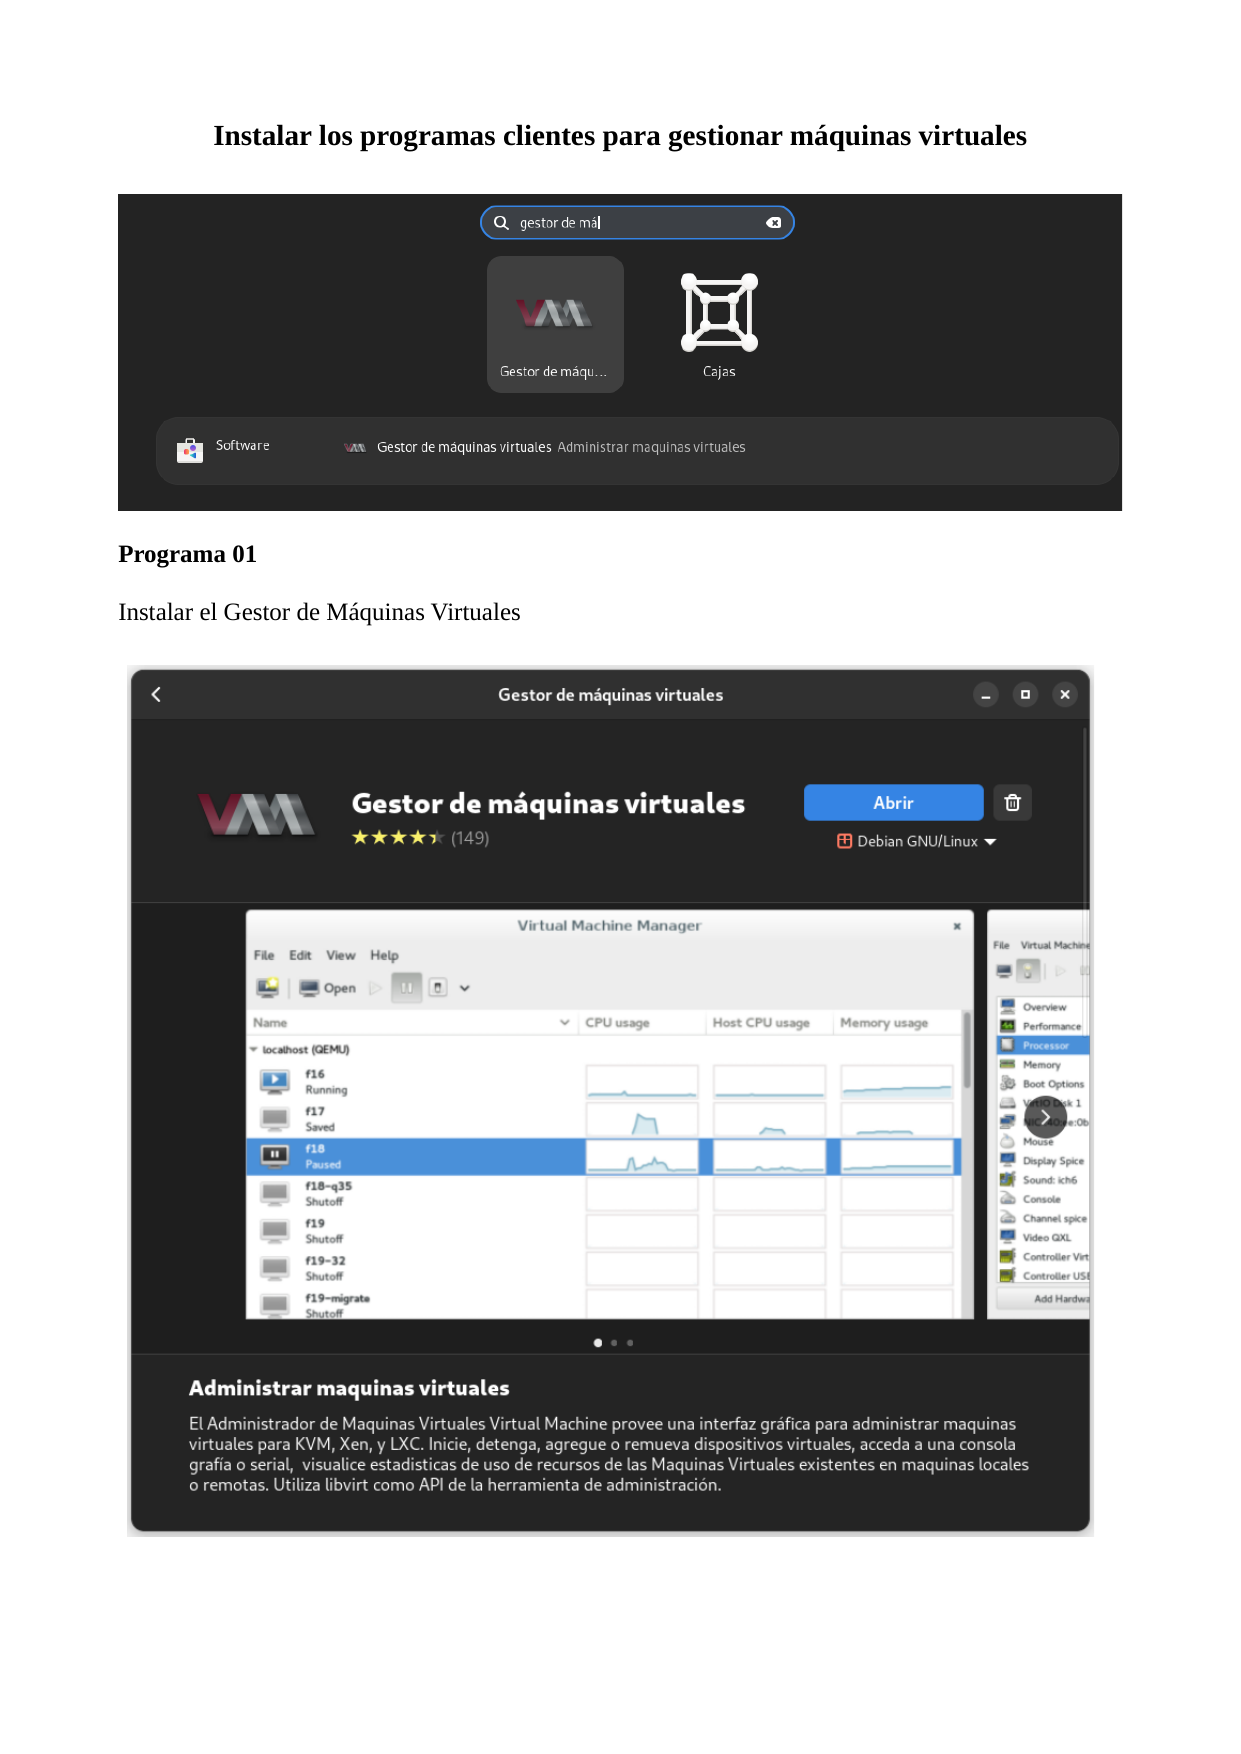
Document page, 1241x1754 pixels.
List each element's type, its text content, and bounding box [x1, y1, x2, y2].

picture [127, 665, 1095, 1537]
text Instalar el Gestor de Máquinas Virtuales [118, 597, 1122, 626]
text Programa 01 [118, 539, 1122, 568]
text Instalar los programas clientes para gestionar máquinas virtuales [118, 118, 1122, 152]
picture [118, 194, 1123, 511]
